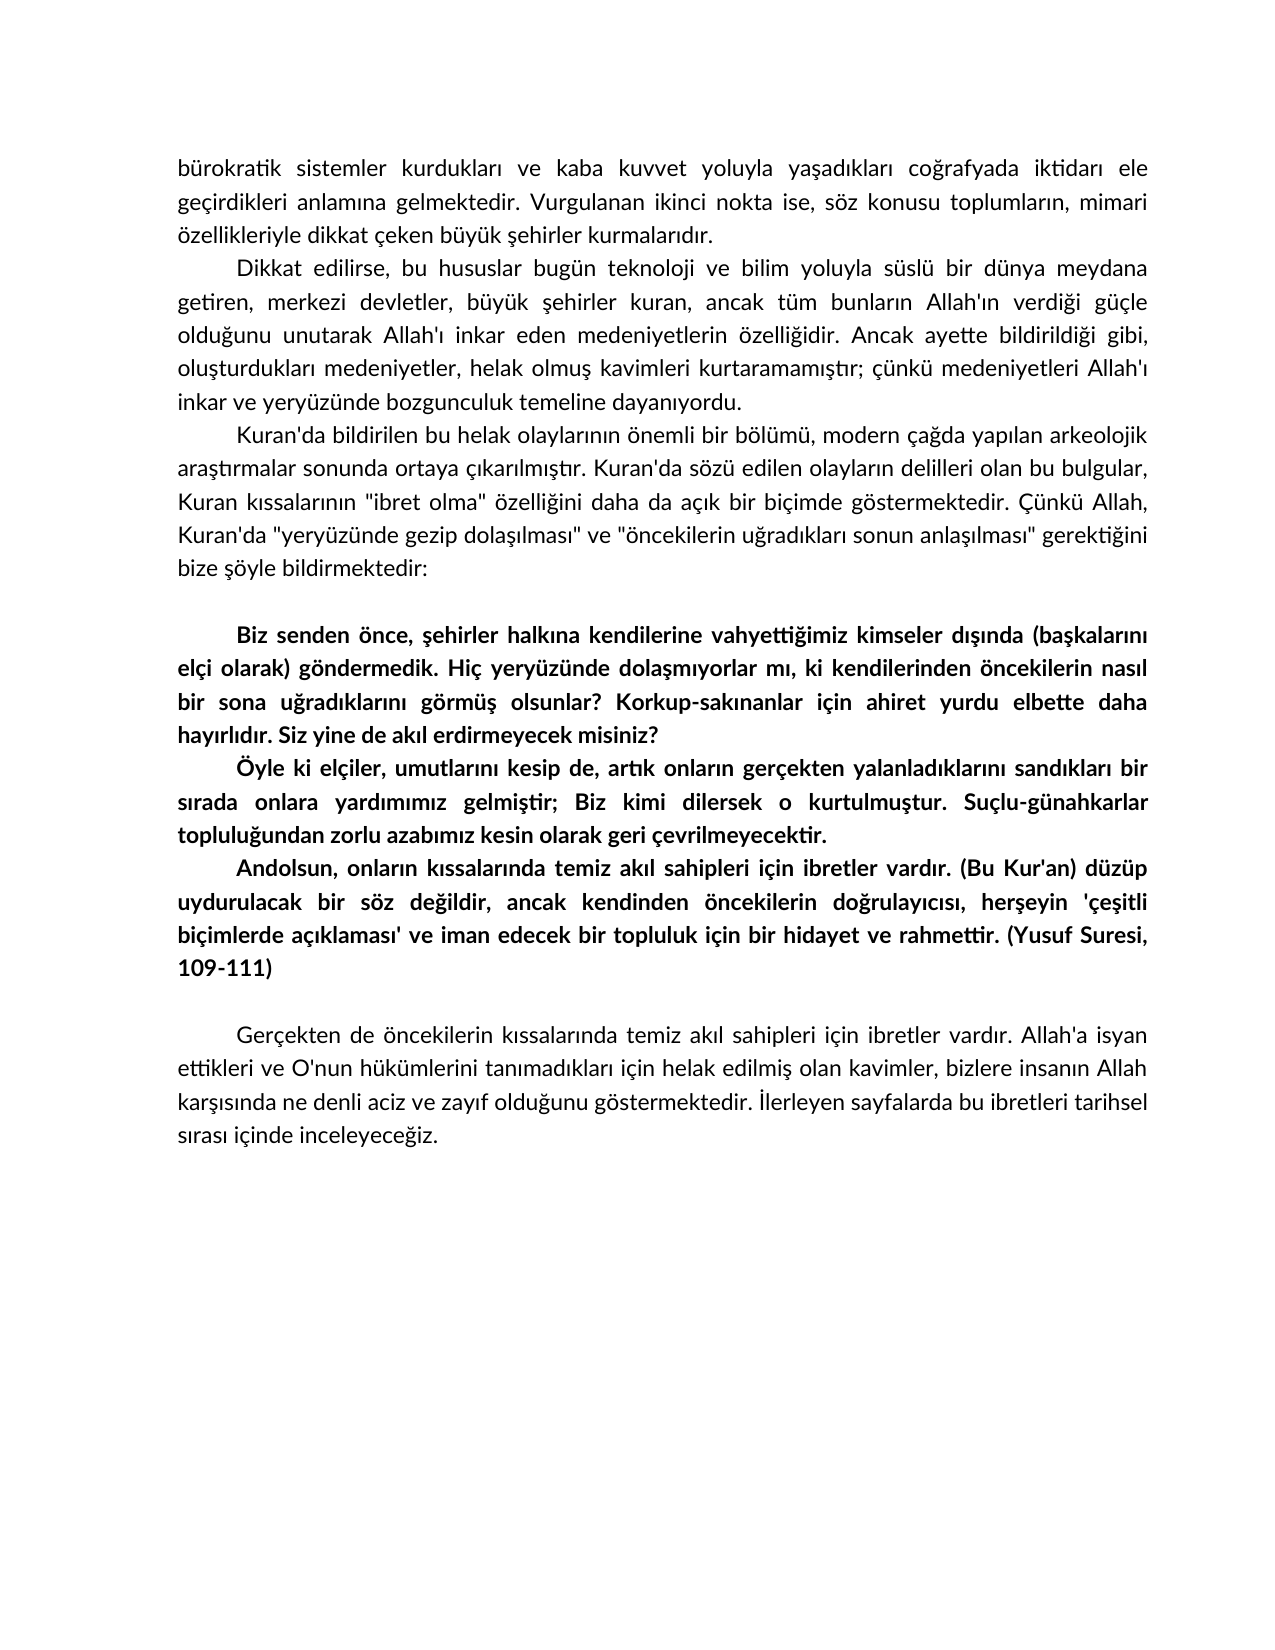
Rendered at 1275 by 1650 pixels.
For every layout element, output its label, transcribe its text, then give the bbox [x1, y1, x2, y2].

text Gerçekten de öncekilerin kıssalarında temiz akıl sahipleri için ibretler vardır. Allah'a isyan ettikleri ve O'nun hükümlerini tanımadıkları için helak edilmiş olan kavimler, bizlere insanın Allah karşısında ne denli aciz ve zayıf olduğunu göstermektedir. İlerleyen sayfalarda bu ibretleri tarihsel sırası içinde inceleyeceğiz. [177, 1017, 1149, 1150]
text Kuran'da bildirilen bu helak olaylarının önemli bir bölümü, modern çağda yapılan arkeolojik araştırmalar sonunda ortaya çıkarılmıştır. Kuran'da sözü edilen olayların delilleri olan bu bulgular, Kuran kıssalarının "ibret olma" özelliğini daha da açık bir biçimde göstermektedir. Çünkü Allah, Kuran'da "yeryüzünde gezip dolaşılması" ve "öncekilerin uğradıkları sonun anlaşılması" gerektiğini bize şöyle bildirmektedir: [177, 417, 1149, 583]
text Dikkat edilirse, bu hususlar bugün teknoloji ve bilim yoluyla süslü bir dünya meydana getiren, merkezi devletler, büyük şehirler kuran, ancak tüm bunların Allah'ın verdiği güçle olduğunu unutarak Allah'ı inkar eden medeniyetlerin özelliğidir. Ancak ayette bildirildiği gibi, oluşturdukları medeniyetler, helak olmuş kavimleri kurtaramamıştır; çünkü medeniyetleri Allah'ı inkar ve yeryüzünde bozgunculuk temeline dayanıyordu. [177, 250, 1149, 417]
text Andolsun, onların kıssalarında temiz akıl sahipleri için ibretler vardır. (Bu Kur'an) düzüp uydurulacak bir söz değildir, ancak kendinden öncekilerin doğrulayıcısı, herşeyin 'çeşitli biçimlerde açıklaması' ve iman edecek bir topluluk için bir hidayet ve rahmettir. (Yusuf Suresi, 109-111) [177, 850, 1149, 983]
text Öyle ki elçiler, umutlarını kesip de, artık onların gerçekten yalanladıklarını sandıkları bir sırada onlara yardımımız gelmiştir; Biz kimi dilersek o kurtulmuştur. Suçlu-günahkarlar topluluğundan zorlu azabımız kesin olarak geri çevrilmeyecektir. [177, 750, 1149, 850]
text bürokratik sistemler kurdukları ve kaba kuvvet yoluyla yaşadıkları coğrafyada iktidarı ele geçirdikleri anlamına gelmektedir. Vurgulanan ikinci nokta ise, söz konusu toplumların, mimari özellikleriyle dikkat çeken büyük şehirler kurmalarıdır. [177, 150, 1149, 250]
text Biz senden önce, şehirler halkına kendilerine vahyettiğimiz kimseler dışında (başkalarını elçi olarak) göndermedik. Hiç yeryüzünde dolaşmıyorlar mı, ki kendilerinden öncekilerin nasıl bir sona uğradıklarını görmüş olsunlar? Korkup-sakınanlar için ahiret yurdu elbette daha hayırlıdır. Siz yine de akıl erdirmeyecek misiniz? [177, 617, 1149, 750]
